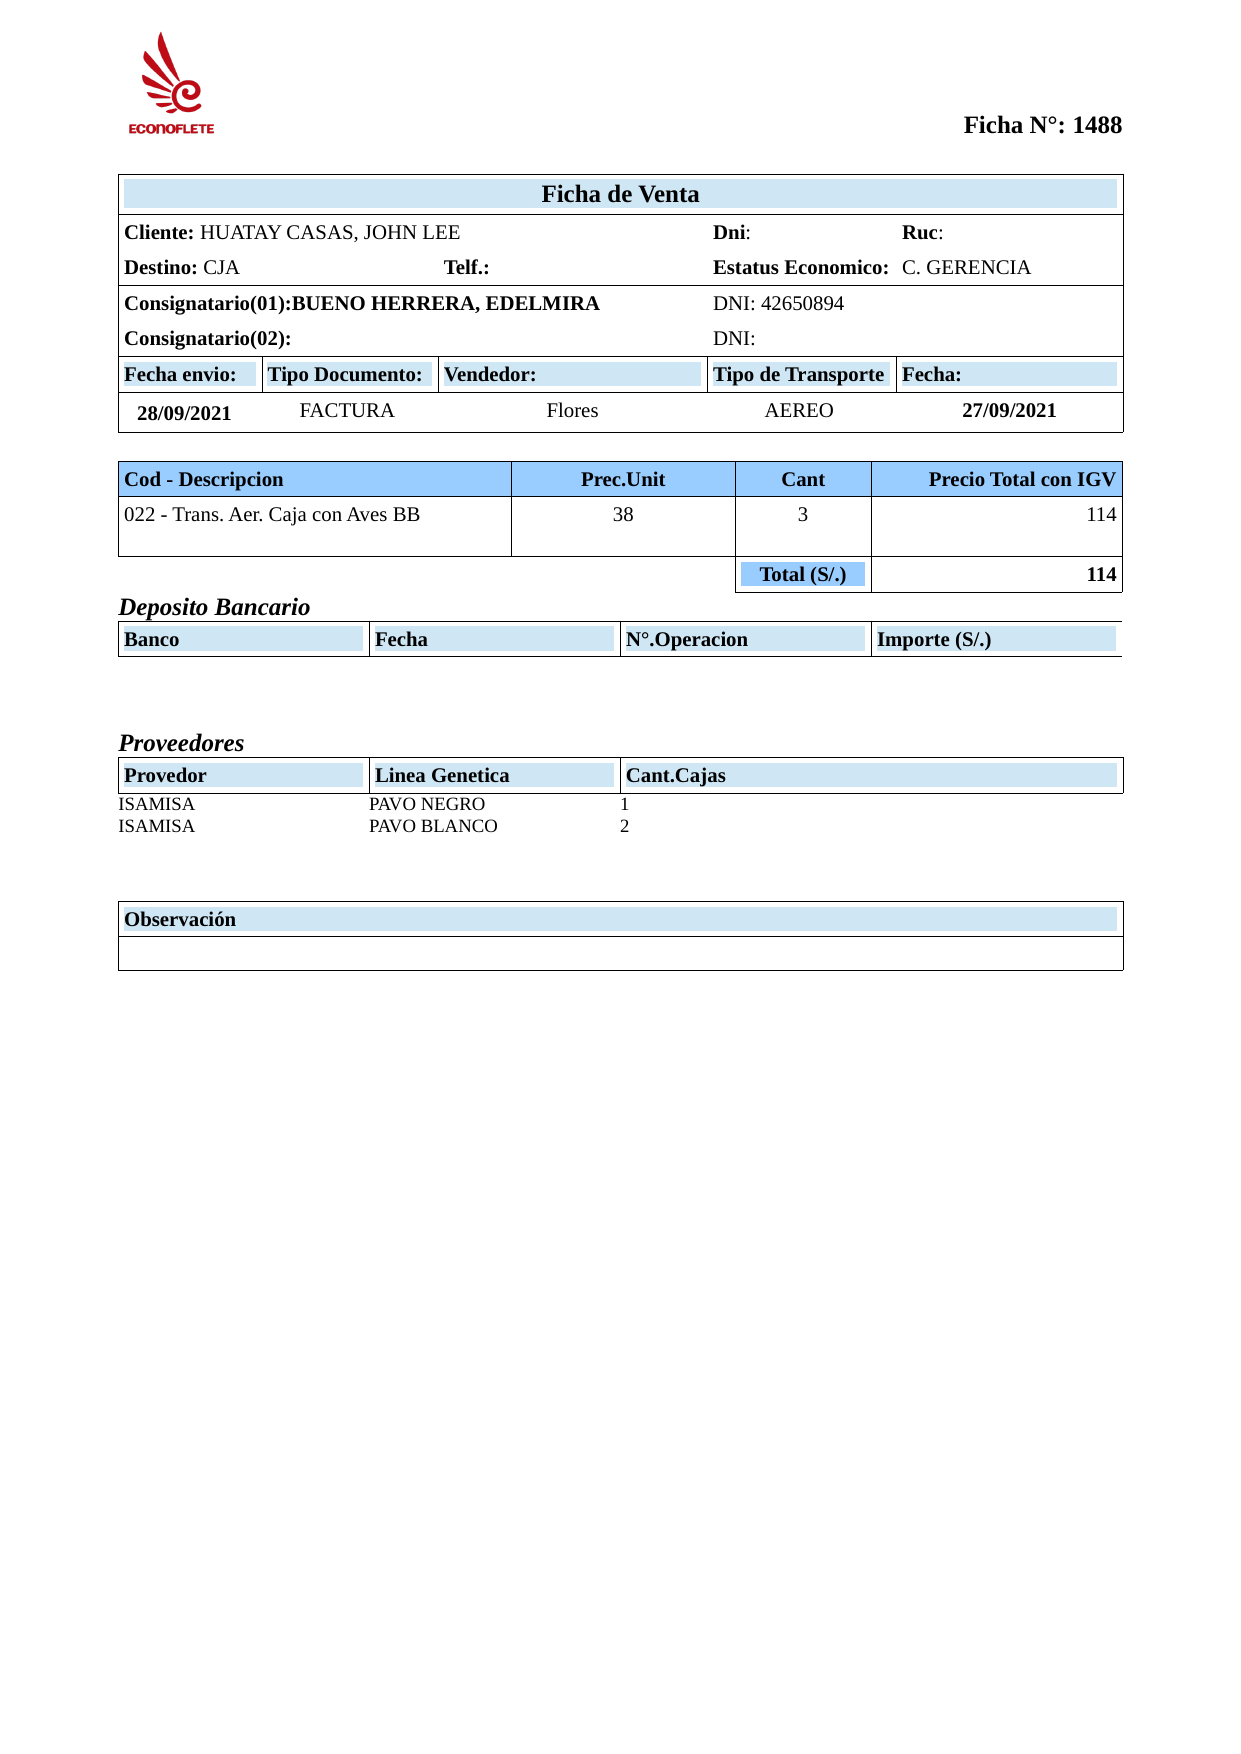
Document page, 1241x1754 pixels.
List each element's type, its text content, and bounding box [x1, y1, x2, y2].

table_cell PAVO NEGRO [369, 794, 620, 814]
table_cell [118, 657, 369, 680]
table_header Ficha de Venta [119, 175, 1123, 214]
table_cell Ruc: [896, 215, 1123, 249]
table_cell C. GERENCIA [896, 249, 1123, 285]
table_cell [369, 680, 620, 704]
table_cell [119, 937, 1123, 969]
table_cell Vendedor: [439, 357, 707, 392]
table_cell DNI: [707, 321, 1123, 356]
table_cell DNI: 42650894 [707, 286, 1123, 321]
table_cell [511, 557, 735, 592]
table_cell Fecha envio: [119, 357, 262, 392]
table_cell [620, 836, 1123, 858]
table_cell Fecha: [897, 357, 1123, 392]
table_cell [118, 680, 369, 704]
table_cell [871, 680, 1122, 704]
table_cell 28/09/2021 [119, 393, 262, 432]
table_cell FACTURA [262, 393, 438, 432]
table_cell PAVO BLANCO [369, 815, 620, 836]
table_header Observación [119, 902, 1123, 936]
table_cell 2 [620, 815, 1123, 836]
table_header Cant.Cajas [621, 758, 1123, 793]
table_cell [871, 705, 1122, 728]
table_header Cant [736, 462, 871, 496]
table_header Cod - Descripcion [119, 462, 511, 496]
table_cell 38 [512, 497, 735, 556]
table_cell 022 - Trans. Aer. Caja con Aves BB [119, 497, 511, 556]
table_cell 114 [872, 497, 1122, 556]
table_cell [118, 557, 511, 592]
table_cell Total (S/.) [736, 557, 871, 592]
table_cell 1 [620, 794, 1123, 814]
table_cell [620, 680, 871, 704]
table_cell Consignatario(01):BUENO HERRERA, EDELMIRA [119, 286, 707, 321]
table_header Fecha [370, 622, 620, 656]
table_cell AEREO [707, 393, 896, 432]
table_cell [369, 657, 620, 680]
table_cell Estatus Economico: [707, 249, 896, 285]
table_cell [620, 705, 871, 728]
table_header Linea Genetica [370, 758, 620, 793]
table_cell Cliente: HUATAY CASAS, JOHN LEE [119, 215, 707, 249]
table_cell [369, 836, 620, 858]
table_cell Dni: [707, 215, 896, 249]
table_cell [620, 879, 1123, 901]
table_header Importe (S/.) [872, 622, 1122, 656]
table_cell ISAMISA [118, 794, 369, 814]
table_cell 27/09/2021 [896, 393, 1123, 432]
table_cell [369, 858, 620, 879]
table_cell Consignatario(02): [119, 321, 707, 356]
table_cell Tipo de Transporte [708, 357, 896, 392]
table_cell [871, 657, 1122, 680]
table_header Prec.Unit [512, 462, 735, 496]
table_cell 114 [872, 557, 1122, 592]
table_cell [369, 705, 620, 728]
text Deposito Bancario [118, 592, 1122, 621]
table_cell [369, 879, 620, 901]
table_cell Tipo Documento: [263, 357, 438, 392]
table_cell [118, 836, 369, 858]
table_cell [118, 705, 369, 728]
table_cell Destino: CJA [119, 249, 438, 285]
table_header Provedor [119, 758, 369, 793]
table_cell [118, 879, 369, 901]
table_header N°.Operacion [621, 622, 871, 656]
table_cell [118, 858, 369, 879]
text Proveedores [118, 728, 1122, 757]
table_cell Telf.: [438, 249, 707, 285]
table_cell Flores [438, 393, 707, 432]
table_cell [620, 858, 1123, 879]
table_cell 3 [736, 497, 871, 556]
table_cell ISAMISA [118, 815, 369, 836]
table_cell [620, 657, 871, 680]
picture [118, 31, 225, 134]
table_header Banco [119, 622, 369, 656]
table_header Precio Total con IGV [872, 462, 1122, 496]
